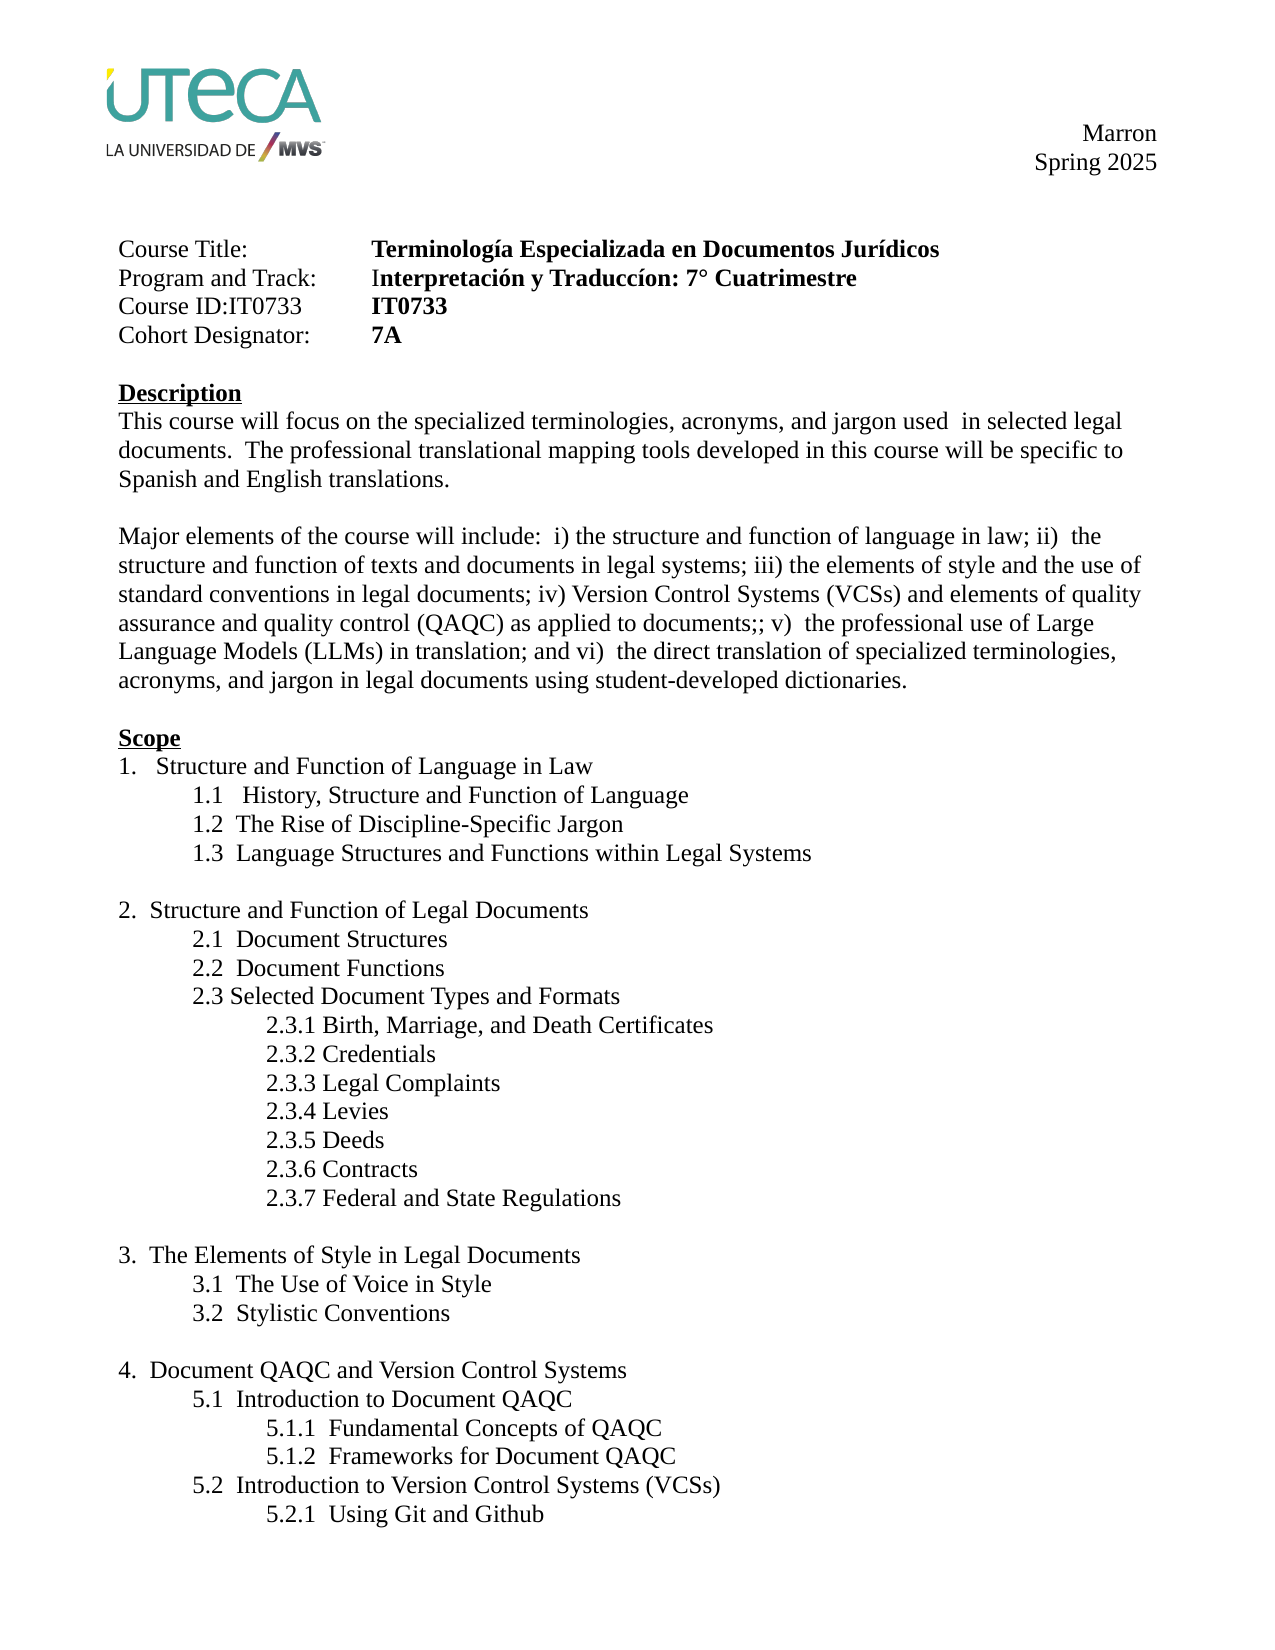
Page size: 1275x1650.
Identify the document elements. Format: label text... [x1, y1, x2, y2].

table_cell Interpretación y Traduccíon: 7° Cuatrimestre [371, 263, 1157, 291]
text 2.3.1 Birth, Marriage, and Death Certificates [266, 1010, 1157, 1039]
text 3.2 Stylistic Conventions [192, 1298, 1157, 1326]
table_cell 7A [371, 320, 1157, 349]
picture [104, 64, 328, 166]
text 2.3.4 Levies [266, 1096, 1157, 1125]
text 2.3.2 Credentials [266, 1039, 1157, 1068]
text 1.3 Language Structures and Functions within Legal Systems [192, 838, 1157, 866]
table_header Terminología Especializada en Documentos Jurídicos [371, 234, 1157, 263]
text 5.1.2 Frameworks for Document QAQC [266, 1441, 1157, 1470]
text Major elements of the course will include: i) the structure and function of language in law; ii) the structure and function of texts and documents in legal systems; iii) the elements of style and the use of standard conventions in legal documents; iv) Version Control Systems (VCSs) and elements of quality assurance and quality control (QAQC) as applied to documents;; v) the professional use of Large Language Models (LLMs) in translation; and vi) the direct translation of specialized terminologies, acronyms, and jargon in legal documents using student-developed dictionaries. [118, 521, 1157, 694]
table_header Course Title: [118, 234, 371, 263]
text 2.2 Document Functions [192, 953, 1157, 981]
text 5.2 Introduction to Version Control Systems (VCSs) [192, 1470, 1157, 1499]
text 1.2 The Rise of Discipline-Specific Jargon [192, 809, 1157, 838]
text 2. Structure and Function of Legal Documents [118, 895, 1157, 924]
text This course will focus on the specialized terminologies, acronyms, and jargon used in selected legal documents. The professional translational mapping tools developed in this course will be specific to Spanish and English translations. [118, 406, 1157, 493]
text 2.3.6 Contracts [266, 1154, 1157, 1183]
text 1.1 History, Structure and Function of Language [192, 780, 1157, 809]
text 2.3 Selected Document Types and Formats [192, 981, 1157, 1010]
table_cell IT0733 [371, 291, 1157, 320]
text 3. The Elements of Style in Legal Documents [118, 1240, 1157, 1269]
table_cell Course ID:IT0733 [118, 291, 371, 320]
text 3.1 The Use of Voice in Style [192, 1269, 1157, 1298]
table_cell Program and Track: [118, 263, 371, 291]
text 5.1 Introduction to Document QAQC [192, 1384, 1157, 1413]
text 2.3.7 Federal and State Regulations [266, 1183, 1157, 1211]
text 2.1 Document Structures [192, 924, 1157, 953]
text 2.3.3 Legal Complaints [266, 1068, 1157, 1096]
text 5.2.1 Using Git and Github [266, 1499, 1157, 1528]
text 1. Structure and Function of Language in Law [118, 751, 1157, 780]
text Scope [118, 723, 1157, 751]
table_cell Cohort Designator: [118, 320, 371, 349]
text 5.1.1 Fundamental Concepts of QAQC [266, 1413, 1157, 1441]
text 2.3.5 Deeds [266, 1125, 1157, 1154]
text Description [118, 378, 1157, 406]
text 4. Document QAQC and Version Control Systems [118, 1355, 1157, 1384]
